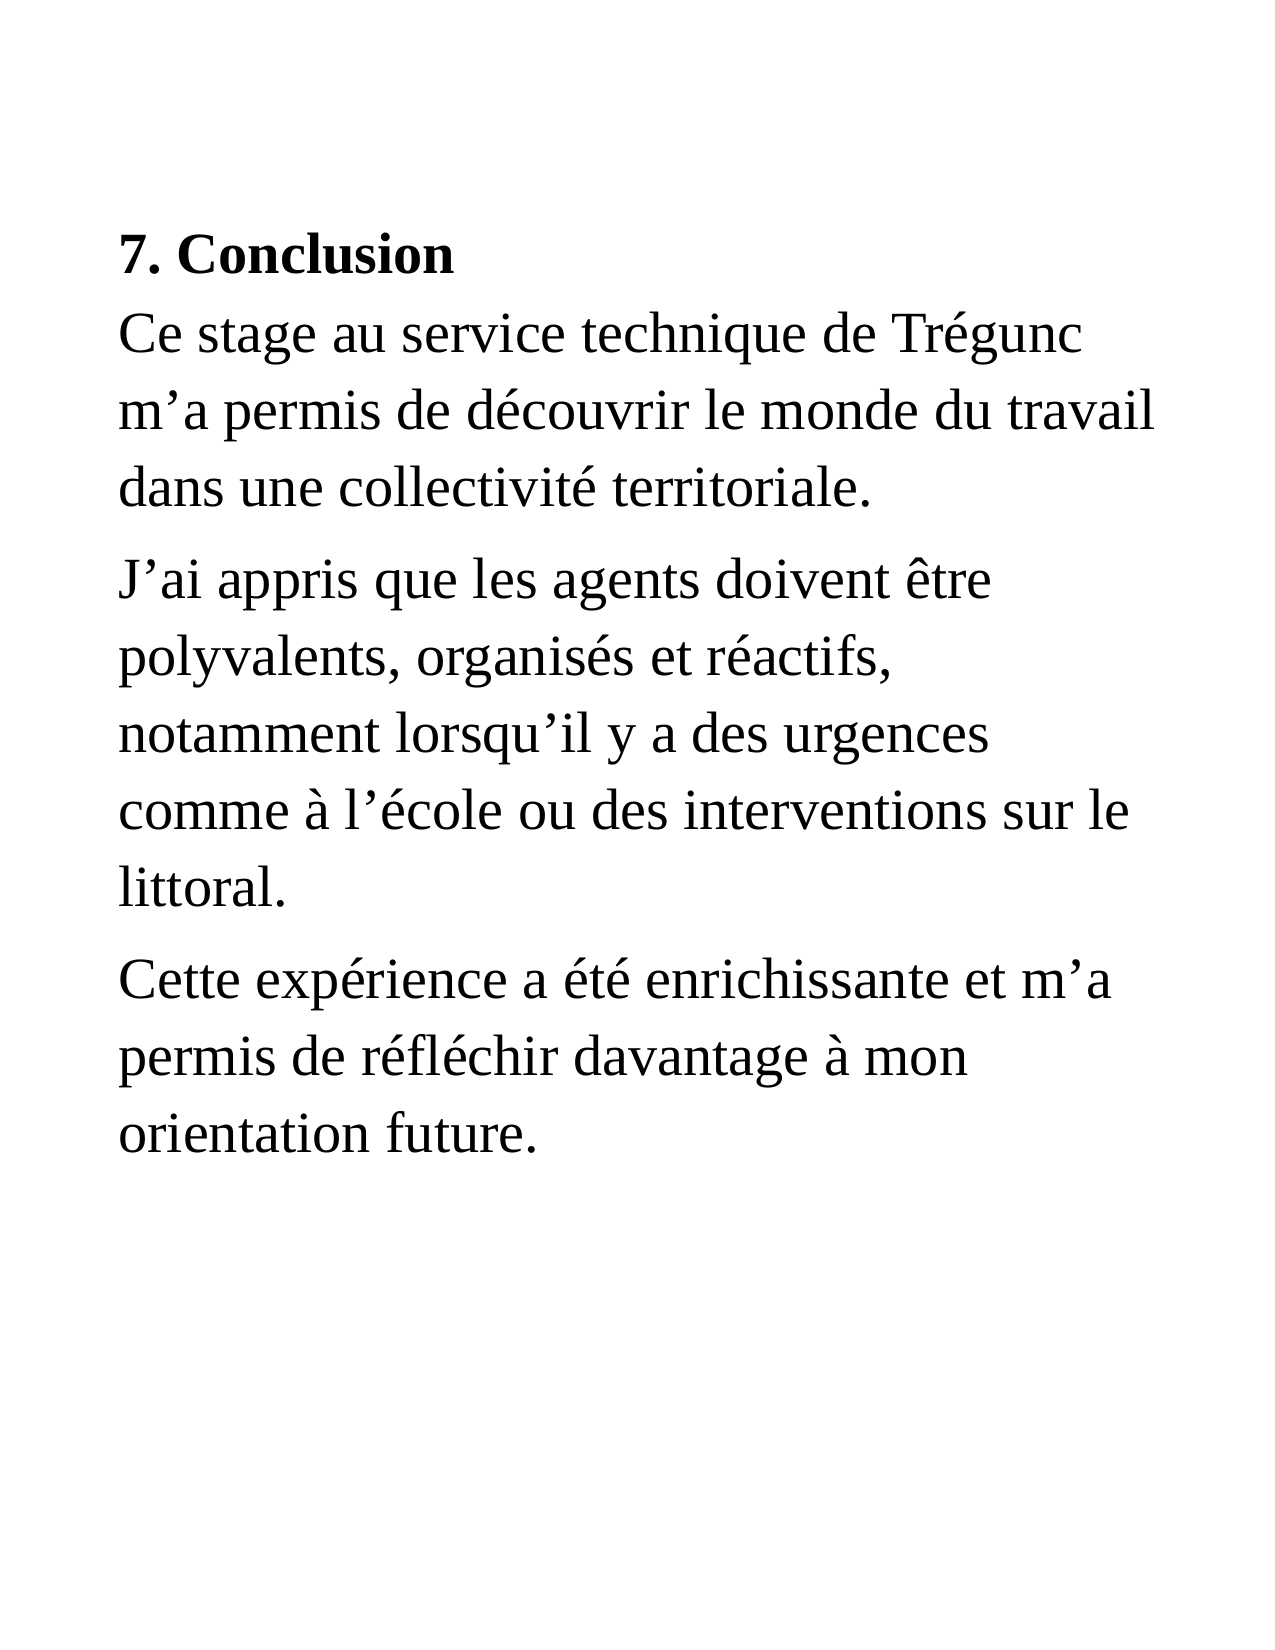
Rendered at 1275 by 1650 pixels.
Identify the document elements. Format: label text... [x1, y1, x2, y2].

text Ce stage au service technique de Trégunc m’a permis de découvrir le monde du travail dans une collectivité territoriale. [118, 298, 1157, 519]
text Cette expérience a été enrichissante et m’a permis de réfléchir davantage à mon orientation future. [118, 944, 1157, 1165]
subtitle 7. Conclusion [118, 218, 1157, 286]
text J’ai appris que les agents doivent être polyvalents, organisés et réactifs, notamment lorsqu’il y a des urgences comme à l’école ou des interventions sur le littoral. [118, 544, 1157, 919]
